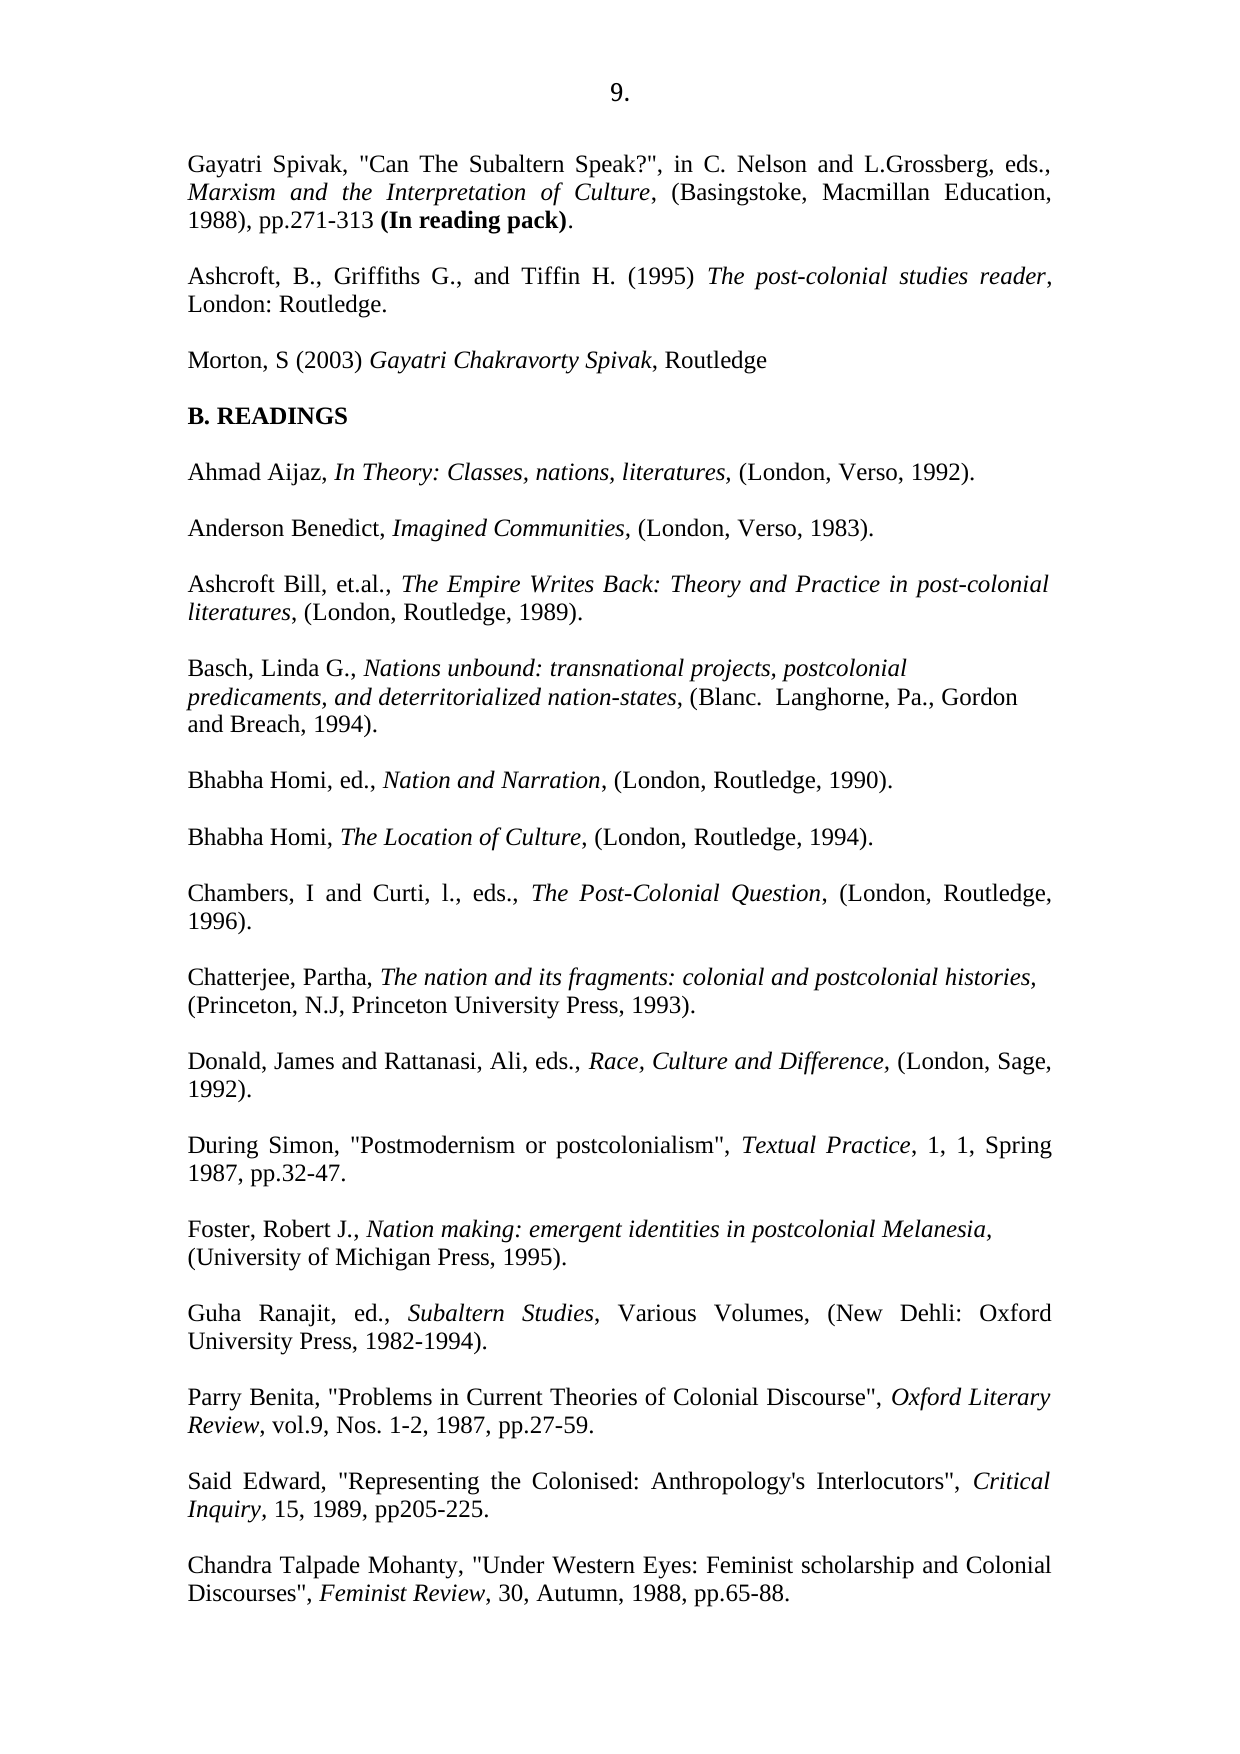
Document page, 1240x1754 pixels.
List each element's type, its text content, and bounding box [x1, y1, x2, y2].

text Foster, Robert J., Nation making: emergent identities in postcolonial Melanesia, (University of Michigan Press, 1995). [187, 1215, 1052, 1271]
text Ashcroft, B., Griffiths G., and Tiffin H. (1995) The post-colonial studies reader, London: Routledge. [187, 262, 1052, 318]
text Said Edward, "Representing the Colonised: Anthropology's Interlocutors", Critical Inquiry, 15, 1989, pp205-225. [187, 1467, 1052, 1523]
text Bhabha Homi, ed., Nation and Narration, (London, Routledge, 1990). [187, 766, 1052, 794]
text Anderson Benedict, Imagined Communities, (London, Verso, 1983). [187, 514, 1052, 542]
text Chambers, I and Curti, l., eds., The Post-Colonial Question, (London, Routledge, 1996). [187, 878, 1052, 934]
text Ashcroft Bill, et.al., The Empire Writes Back: Theory and Practice in post-colonial literatures, (London, Routledge, 1989). [187, 570, 1052, 626]
text Chatterjee, Partha, The nation and its fragments: colonial and postcolonial histories, (Princeton, N.J, Princeton University Press, 1993). [187, 963, 1052, 1019]
text Chandra Talpade Mohanty, "Under Western Eyes: Feminist scholarship and Colonial Discourses", Feminist Review, 30, Autumn, 1988, pp.65-88. [187, 1551, 1052, 1607]
text Ahmad Aijaz, In Theory: Classes, nations, literatures, (London, Verso, 1992). [187, 458, 1052, 486]
text Gayatri Spivak, "Can The Subaltern Speak?", in C. Nelson and L.Grossberg, eds., Marxism and the Interpretation of Culture, (Basingstoke, Macmillan Education, 1988), pp.271-313 (In reading pack). [187, 150, 1052, 234]
text Bhabha Homi, The Location of Culture, (London, Routledge, 1994). [187, 822, 1052, 851]
text Guha Ranajit, ed., Subaltern Studies, Various Volumes, (New Dehli: Oxford University Press, 1982-1994). [187, 1299, 1052, 1355]
text Basch, Linda G., Nations unbound: transnational projects, postcolonial predicaments, and deterritorialized nation-states, (Blanc. Langhorne, Pa., Gordon and Breach, 1994). [187, 654, 1052, 738]
text Donald, James and Rattanasi, Ali, eds., Race, Culture and Difference, (London, Sage, 1992). [187, 1047, 1052, 1103]
text B. READINGS [187, 402, 1052, 430]
text Parry Benita, "Problems in Current Theories of Colonial Discourse", Oxford Literary Review, vol.9, Nos. 1-2, 1987, pp.27-59. [187, 1383, 1052, 1439]
text Morton, S (2003) Gayatri Chakravorty Spivak, Routledge [187, 346, 1052, 374]
text During Simon, "Postmodernism or postcolonialism", Textual Practice, 1, 1, Spring 1987, pp.32-47. [187, 1131, 1052, 1187]
